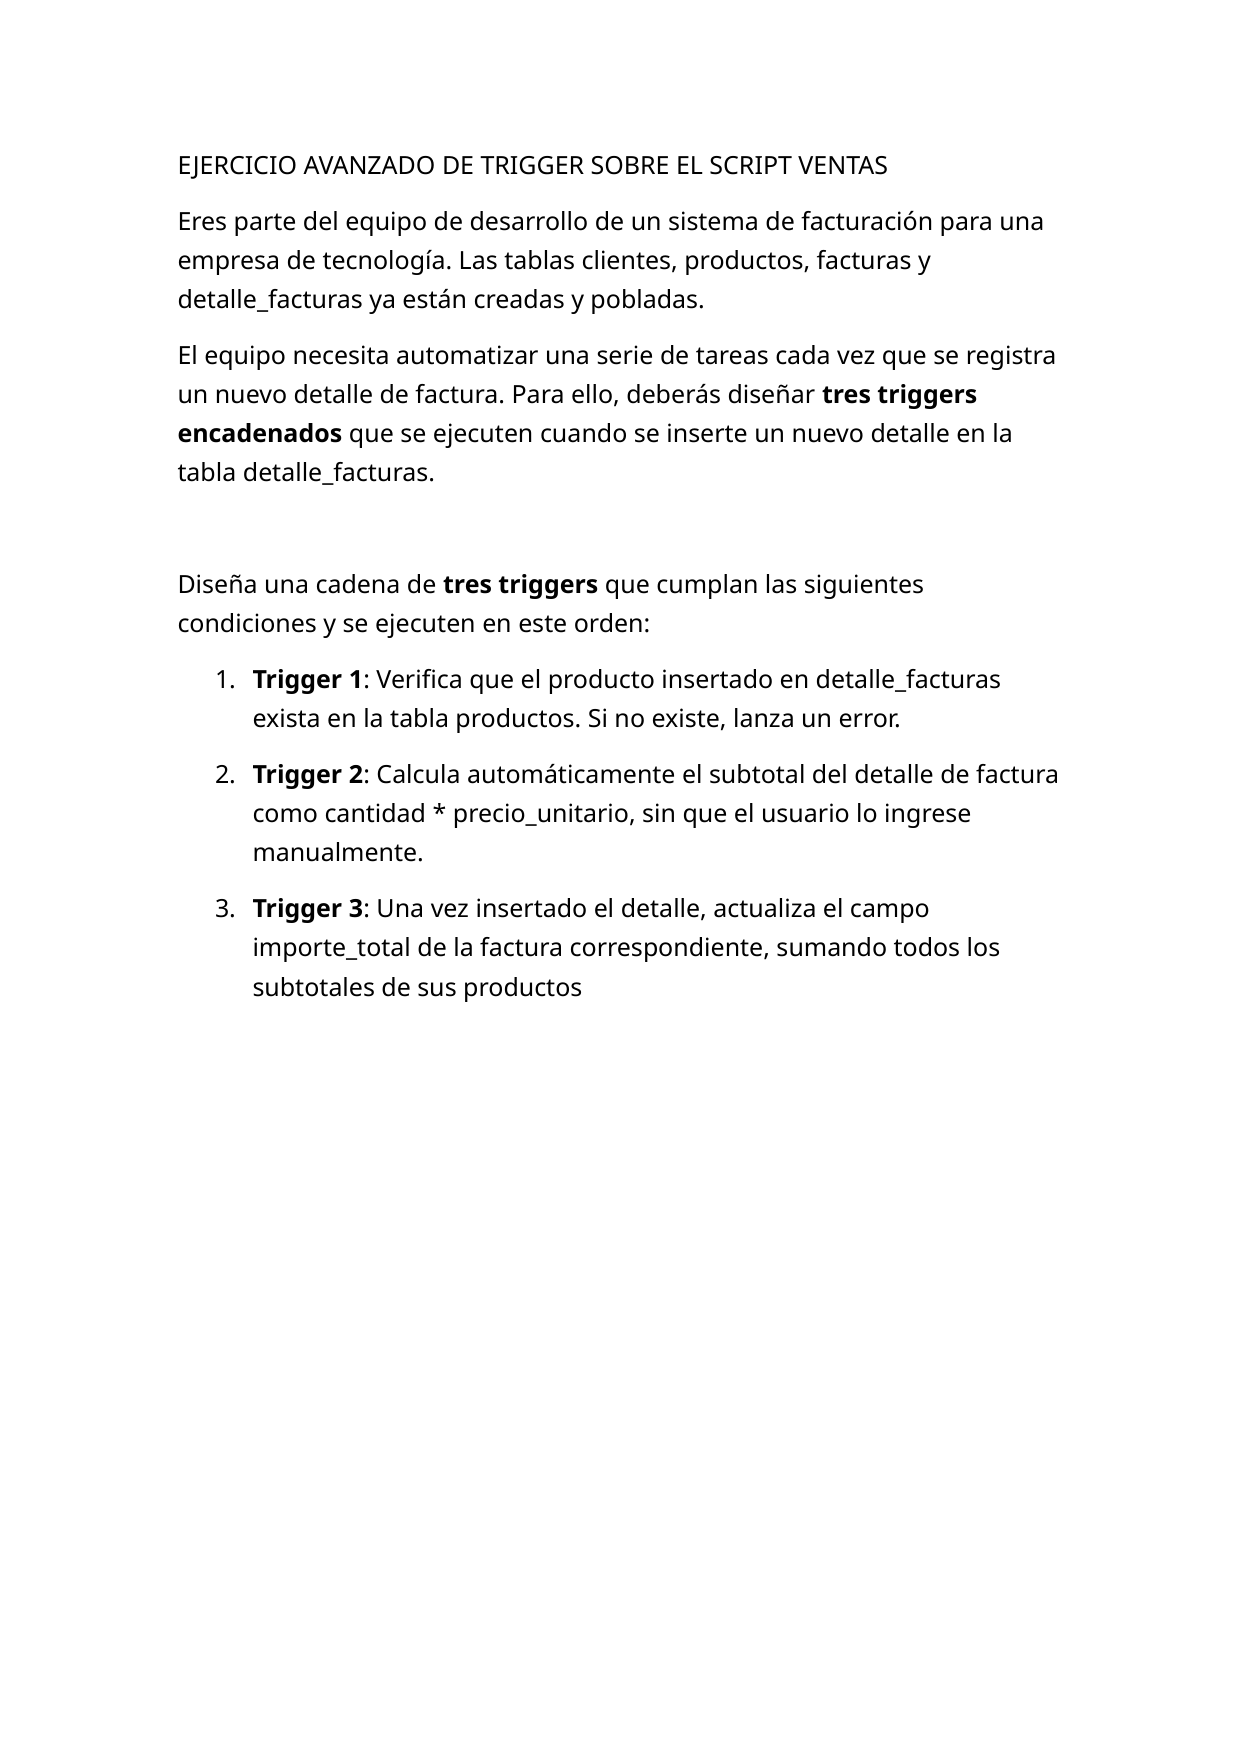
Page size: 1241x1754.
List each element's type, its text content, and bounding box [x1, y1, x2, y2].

text El equipo necesita automatizar una serie de tareas cada vez que se registra un nuevo detalle de factura. Para ello, deberás diseñar tres triggers encadenados que se ejecuten cuando se inserte un nuevo detalle en la tabla detalle_facturas. [177, 338, 1063, 489]
list Trigger 1: Verifica que el producto insertado en detalle_facturas exista en la tabla productos. Si no existe, lanza un error. [215, 662, 1063, 735]
text Eres parte del equipo de desarrollo de un sistema de facturación para una empresa de tecnología. Las tablas clientes, productos, facturas y detalle_facturas ya están creadas y pobladas. [177, 203, 1063, 316]
list Trigger 3: Una vez insertado el detalle, actualiza el campo importe_total de la factura correspondiente, sumando todos los subtotales de sus productos [215, 891, 1063, 1003]
list Trigger 2: Calcula automáticamente el subtotal del detalle de factura como cantidad * precio_unitario, sin que el usuario lo ingrese manualmente. [215, 757, 1063, 869]
text EJERCICIO AVANZADO DE TRIGGER SOBRE EL SCRIPT VENTAS [177, 148, 1063, 182]
text Diseña una cadena de tres triggers que cumplan las siguientes condiciones y se ejecuten en este orden: [177, 567, 1063, 640]
